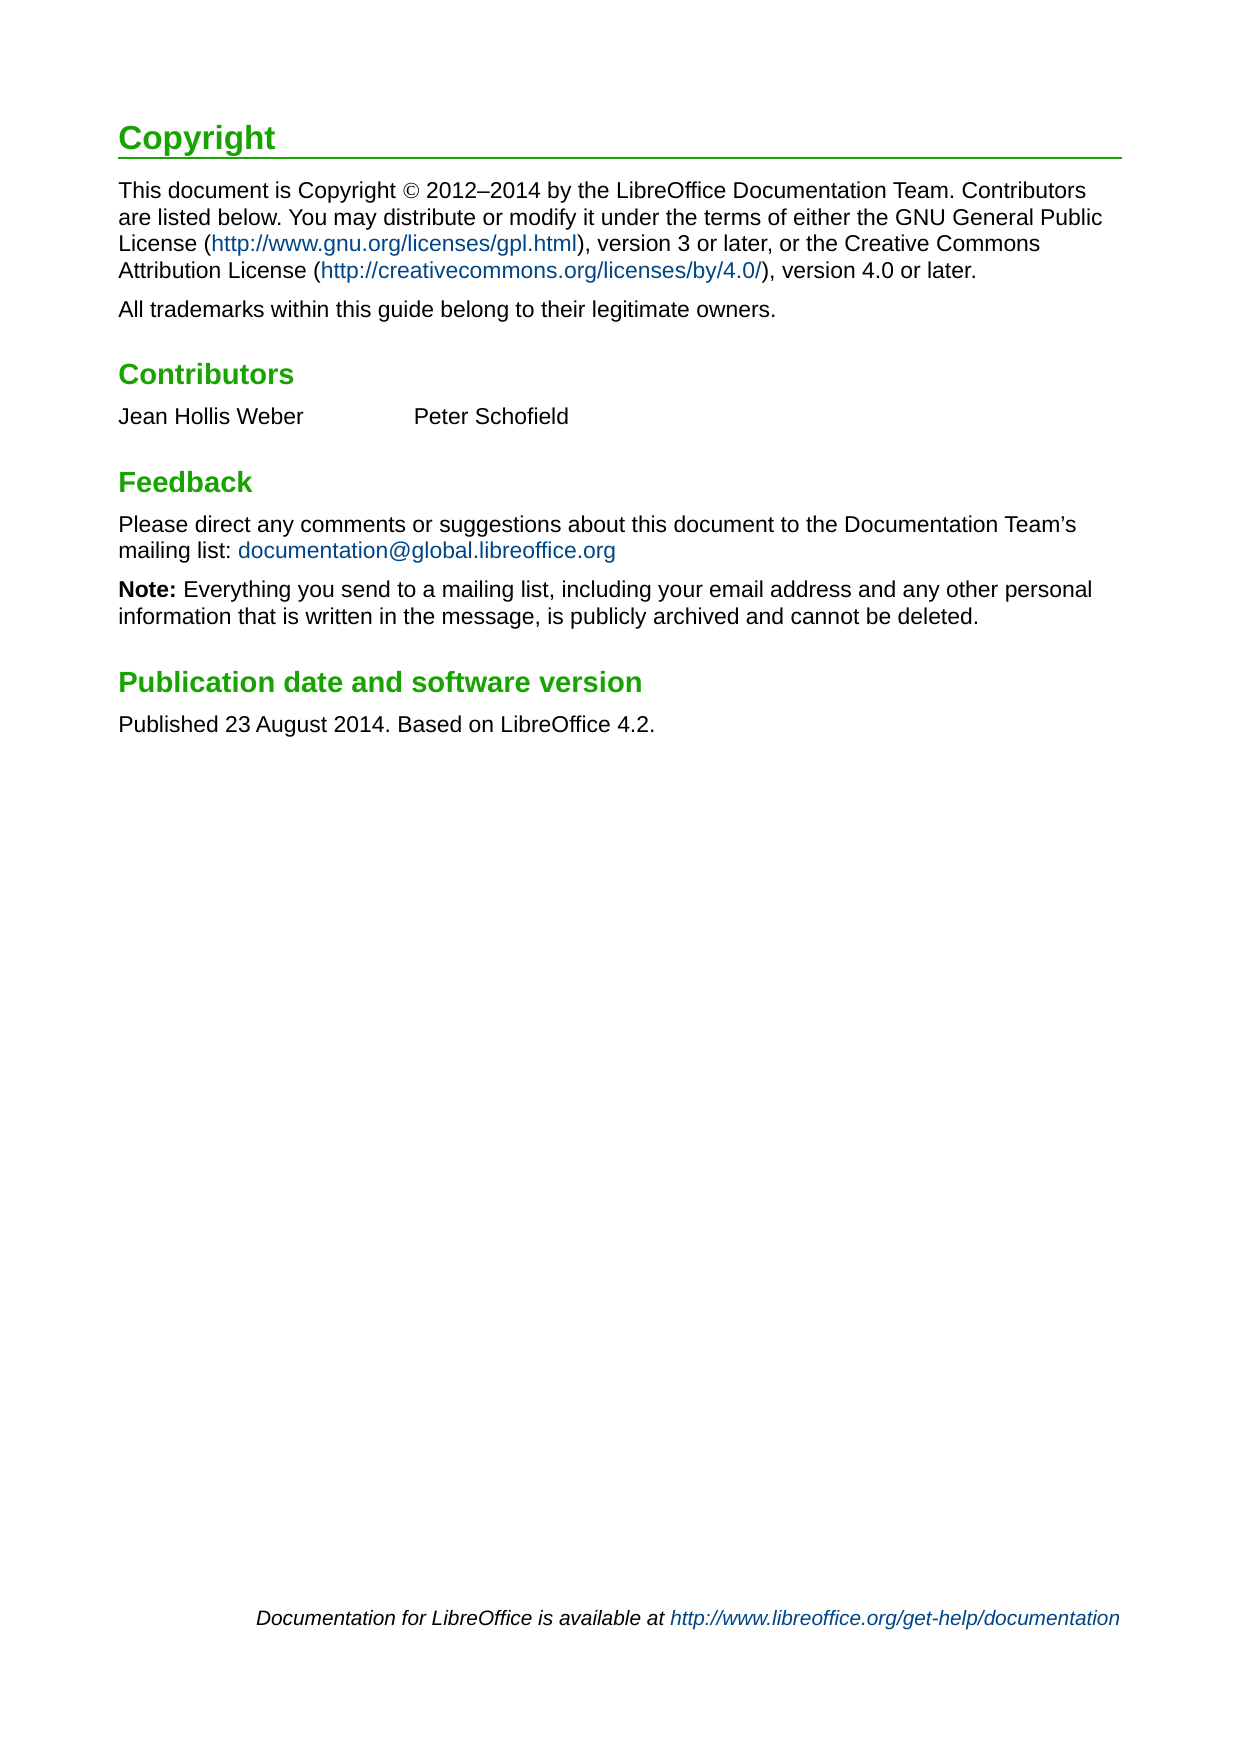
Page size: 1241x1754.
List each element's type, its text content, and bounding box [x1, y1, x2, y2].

subtitle Contributors [118, 357, 1122, 391]
subtitle Publication date and software version [118, 664, 1122, 698]
subtitle Copyright [118, 118, 1122, 157]
text Jean Hollis Weber Peter Schofield [118, 403, 1122, 430]
text Please direct any comments or suggestions about this document to the Documentation Team’s mailing list: documentation@global.libreoffice.org [118, 511, 1122, 564]
subtitle Feedback [118, 465, 1122, 499]
text Note: Everything you send to a mailing list, including your email address and any other personal information that is written in the message, is publicly archived and cannot be deleted. [118, 576, 1122, 629]
text This document is Copyright © 2012–2014 by the LibreOffice Documentation Team. Contributors are listed below. You may distribute or modify it under the terms of either the GNU General Public License (http://www.gnu.org/licenses/gpl.html), version 3 or later, or the Creative Commons Attribution License (http://creativecommons.org/licenses/by/4.0/), version 4.0 or later. [118, 177, 1122, 283]
text All trademarks within this guide belong to their legitimate owners. [118, 296, 1122, 322]
text Published 23 August 2014. Based on LibreOffice 4.2. [118, 711, 1122, 737]
